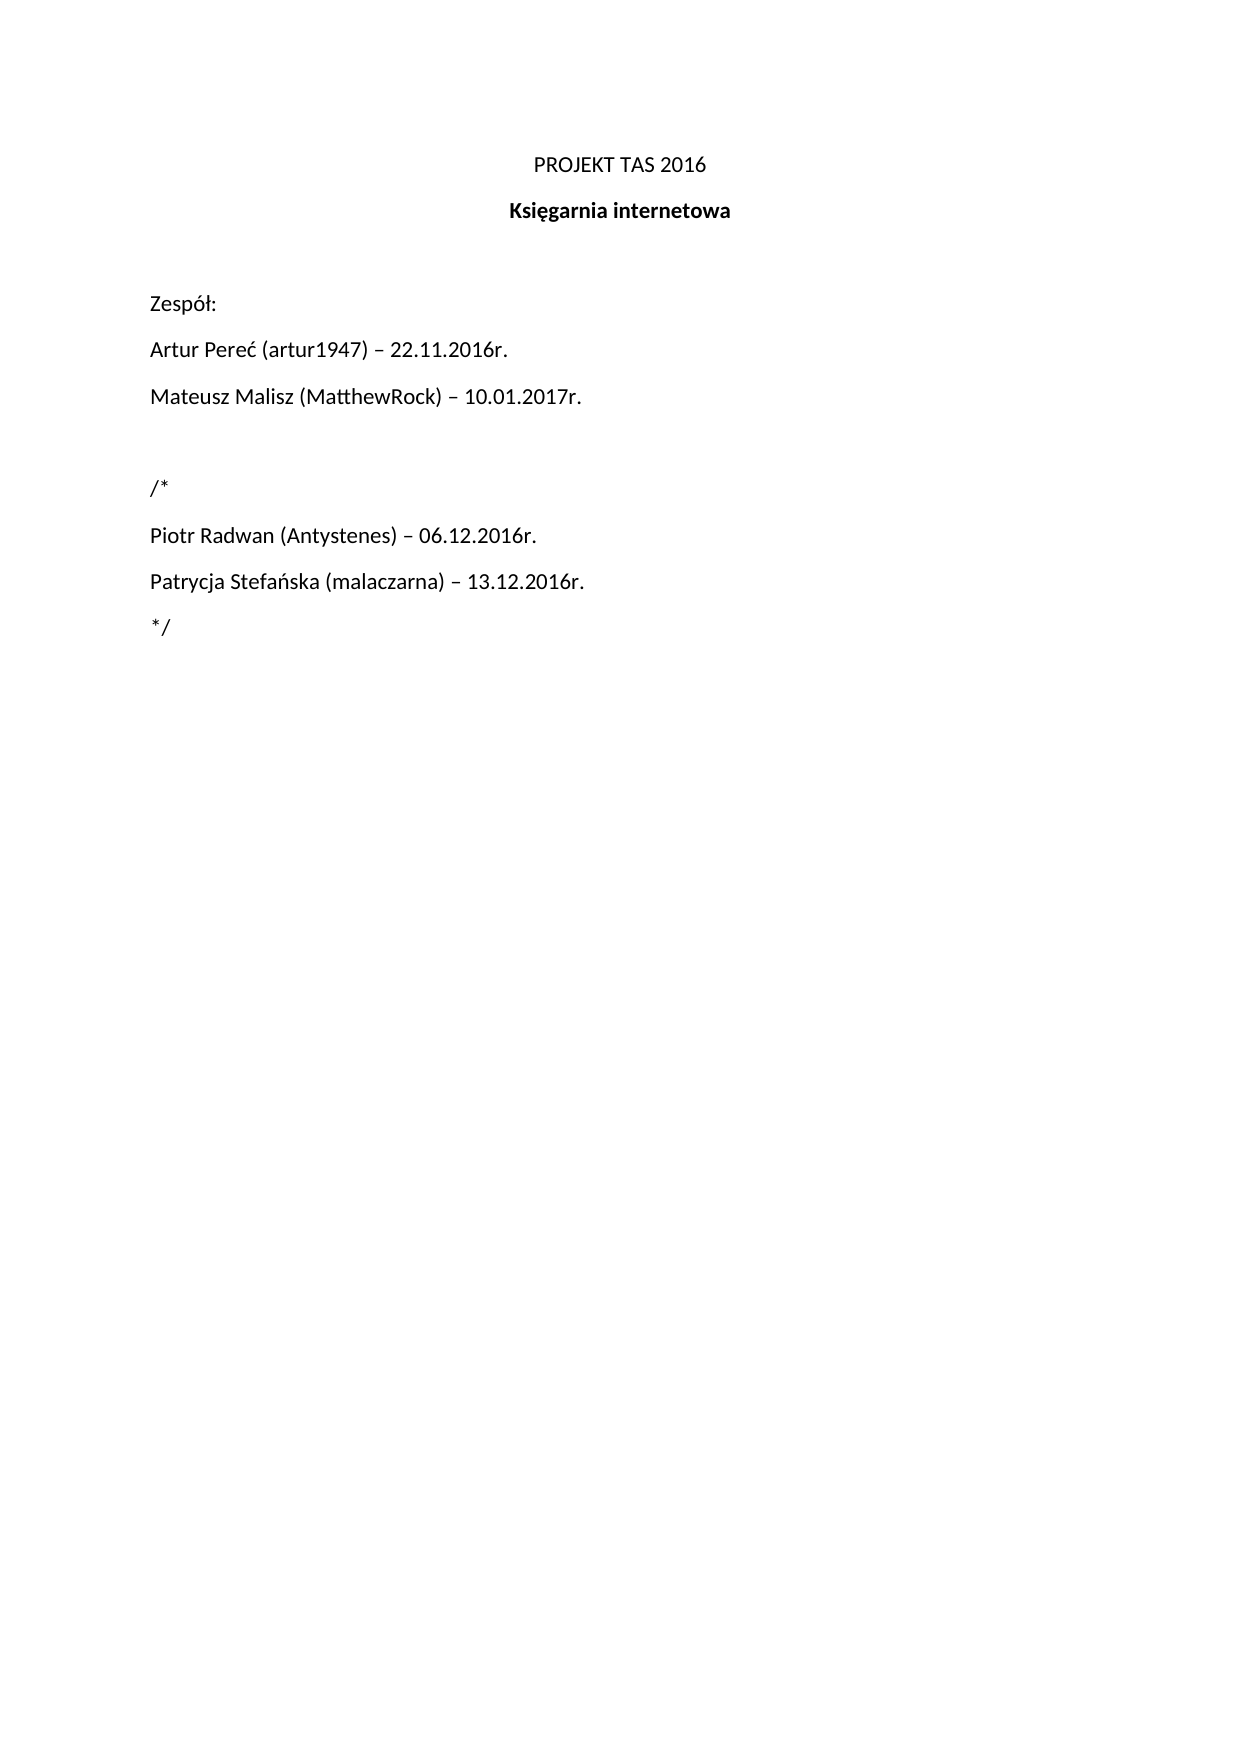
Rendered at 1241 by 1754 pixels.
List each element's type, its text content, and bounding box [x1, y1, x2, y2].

text /* [150, 474, 1090, 502]
text Księgarnia internetowa [150, 196, 1090, 224]
text PROJEKT TAS 2016 [150, 150, 1090, 178]
text Mateusz Malisz (MatthewRock) – 10.01.2017r. [150, 382, 1090, 410]
text Piotr Radwan (Antystenes) – 06.12.2016r. [150, 521, 1090, 549]
text Artur Pereć (artur1947) – 22.11.2016r. [150, 335, 1090, 363]
text */ [150, 613, 1090, 642]
text Zespół: [150, 289, 1090, 317]
text Patrycja Stefańska (malaczarna) – 13.12.2016r. [150, 567, 1090, 595]
